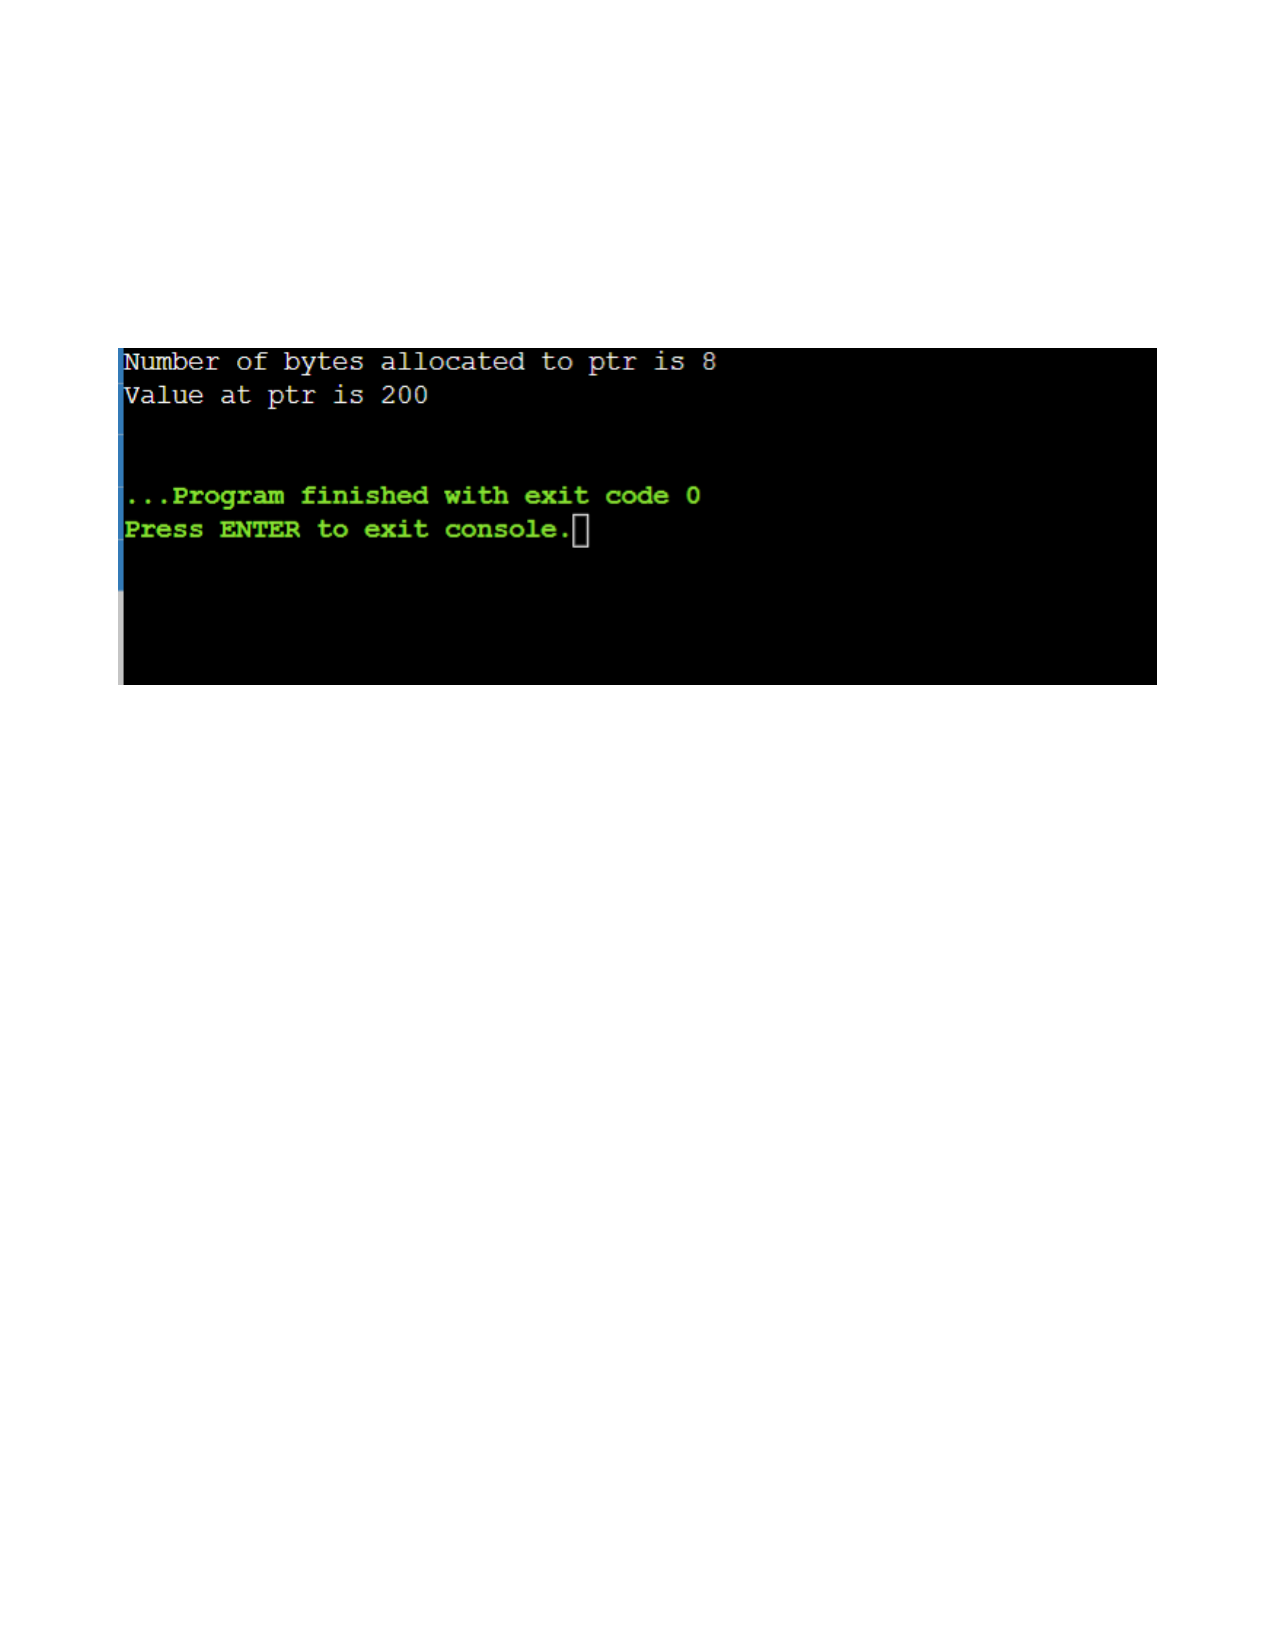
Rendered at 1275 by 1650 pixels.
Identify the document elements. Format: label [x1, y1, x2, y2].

picture [118, 348, 1157, 685]
